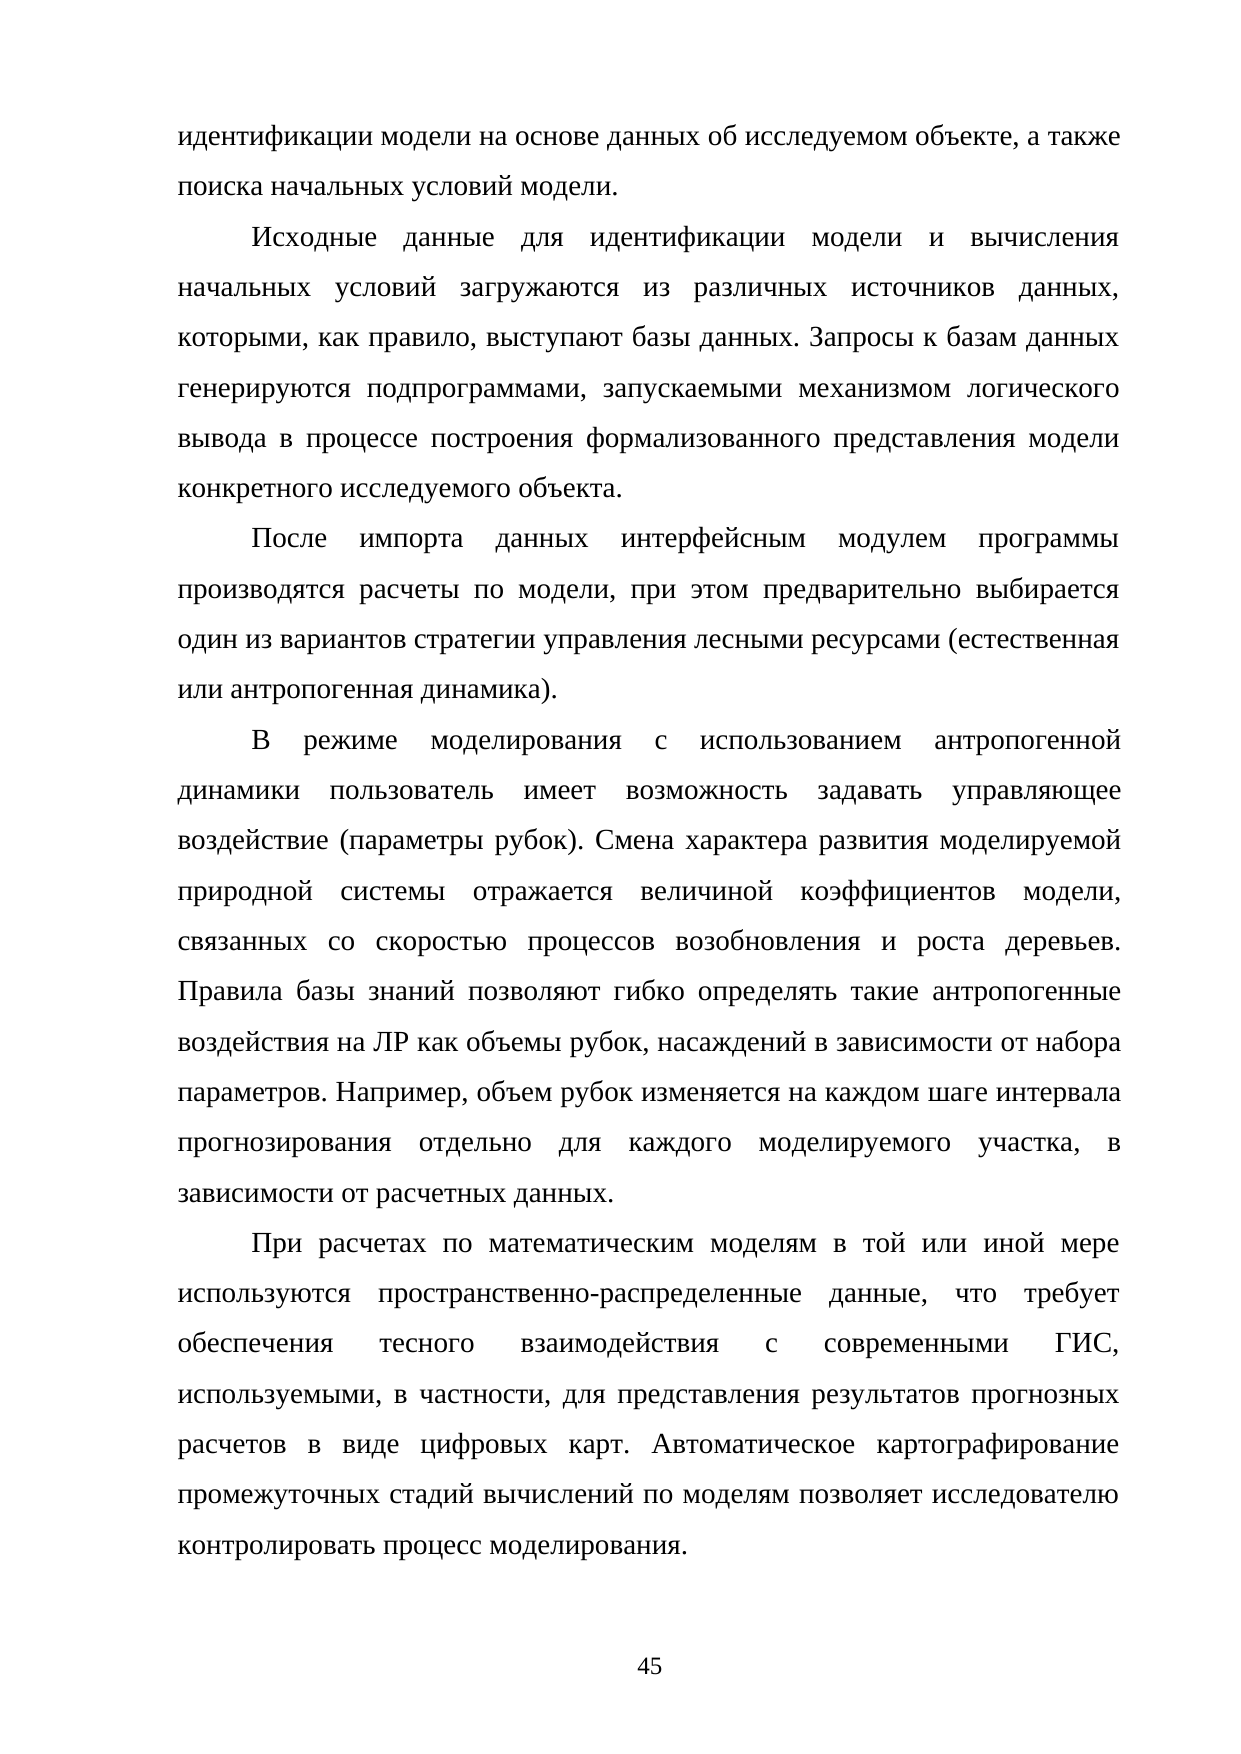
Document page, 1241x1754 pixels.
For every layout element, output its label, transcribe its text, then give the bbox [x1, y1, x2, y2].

text идентификации модели на основе данных об исследуемом объекте, а также поиска начальных условий модели. [177, 118, 1122, 202]
text Исходные данные для идентификации модели и вычисления начальных условий загружаются из различных источников данных, которыми, как правило, выступают базы данных. Запросы к базам данных генерируются подпрограммами, запускаемыми механизмом логического вывода в процессе построения формализованного представления модели конкретного исследуемого объекта. [177, 219, 1120, 504]
text При расчетах по математическим моделям в той или иной мере используются пространственно-распределенные данные, что требует обеспечения тесного взаимодействия с современными ГИС, используемыми, в частности, для представления результатов прогнозных расчетов в виде цифровых карт. Автоматическое картографирование промежуточных стадий вычислений по моделям позволяет исследователю контролировать процесс моделирования. [177, 1225, 1120, 1560]
text В режиме моделирования с использованием антропогенной динамики пользователь имеет возможность задавать управляющее воздействие (параметры рубок). Смена характера развития моделируемой природной системы отражается величиной коэффициентов модели, связанных со скоростью процессов возобновления и роста деревьев. Правила базы знаний позволяют гибко определять такие антропогенные воздействия на ЛР как объемы рубок, насаждений в зависимости от набора параметров. Например, объем рубок изменяется на каждом шаге интервала прогнозирования отдельно для каждого моделируемого участка, в зависимости от расчетных данных. [177, 722, 1122, 1208]
text После импорта данных интерфейсным модулем программы производятся расчеты по модели, при этом предварительно выбирается один из вариантов стратегии управления лесными ресурсами (естественная или антропогенная динамика). [177, 521, 1120, 705]
